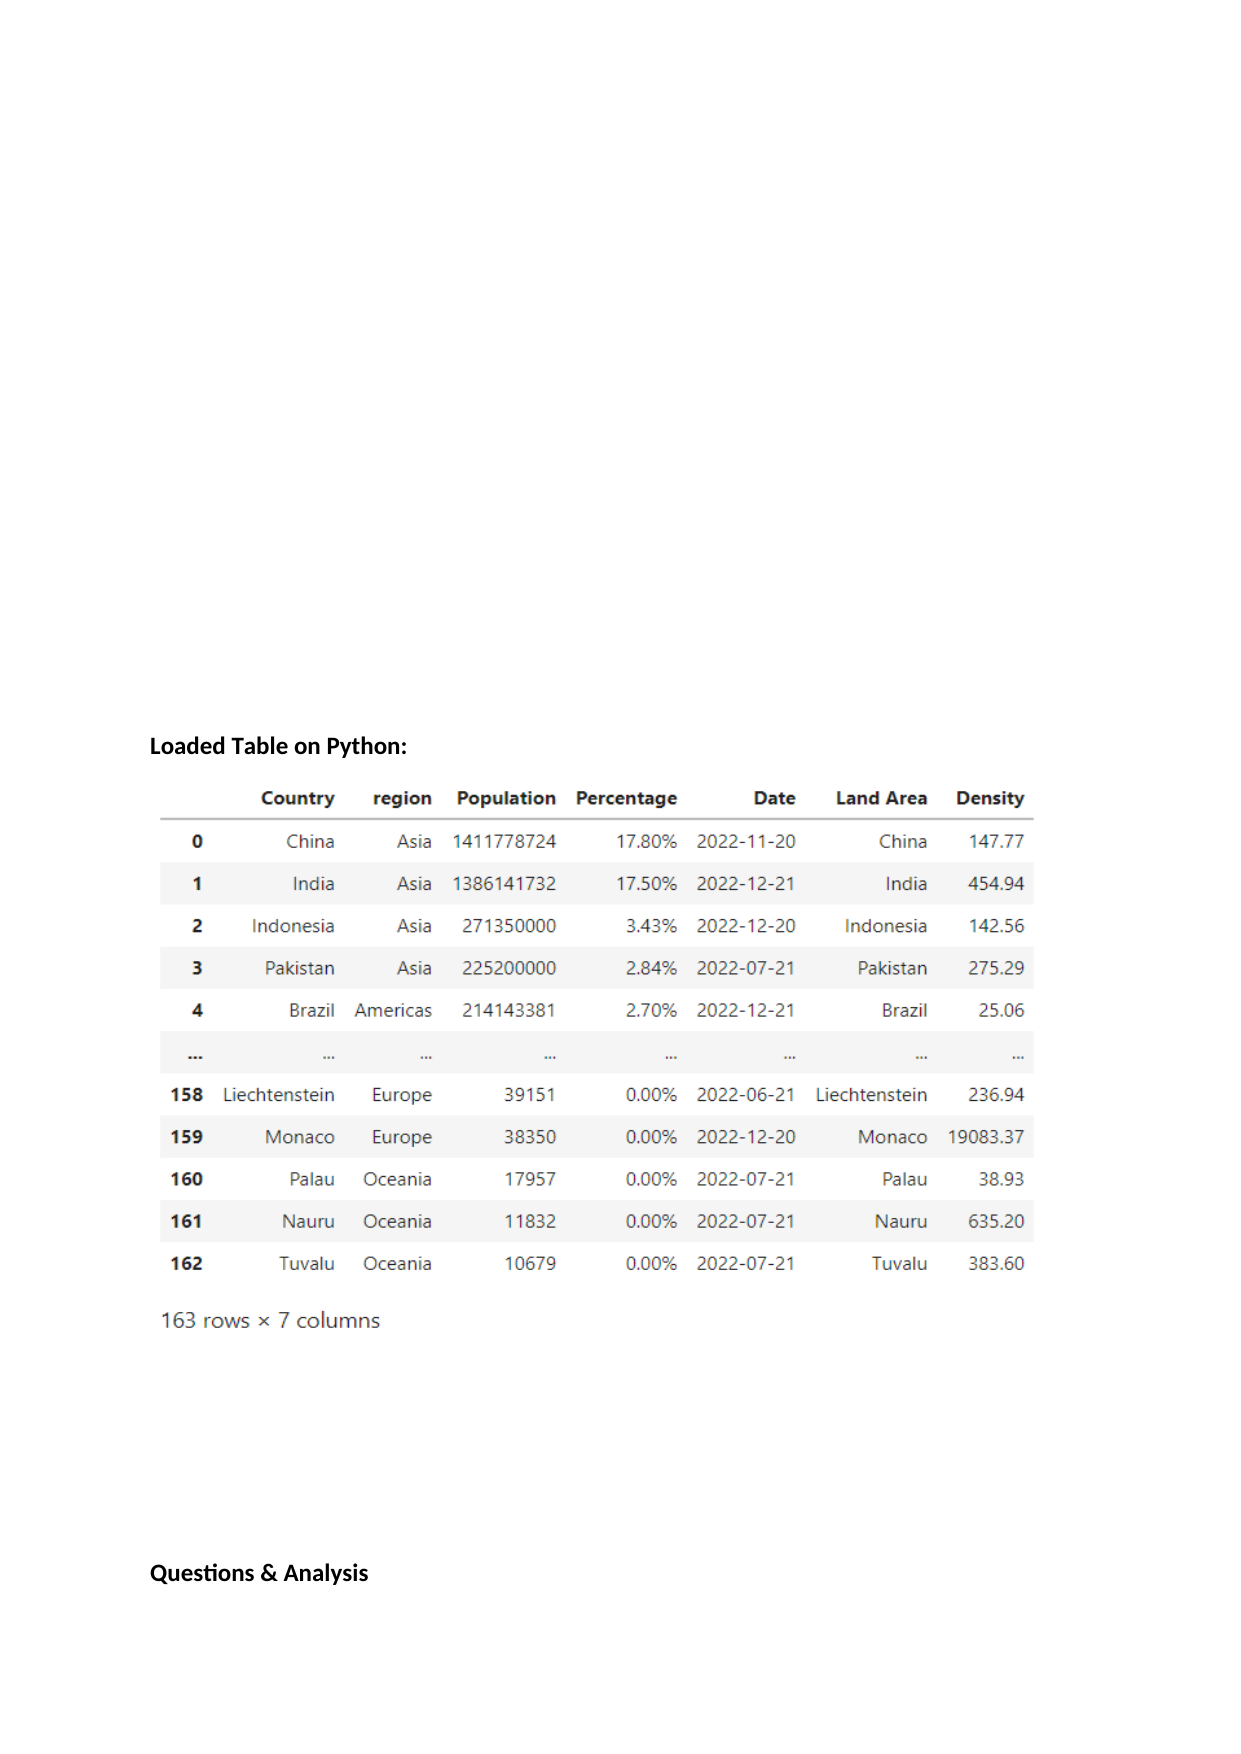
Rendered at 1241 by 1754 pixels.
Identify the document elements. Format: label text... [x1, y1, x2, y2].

text Loaded Table on Python: [150, 730, 1090, 761]
text Questions & Analysis [150, 1557, 1090, 1587]
